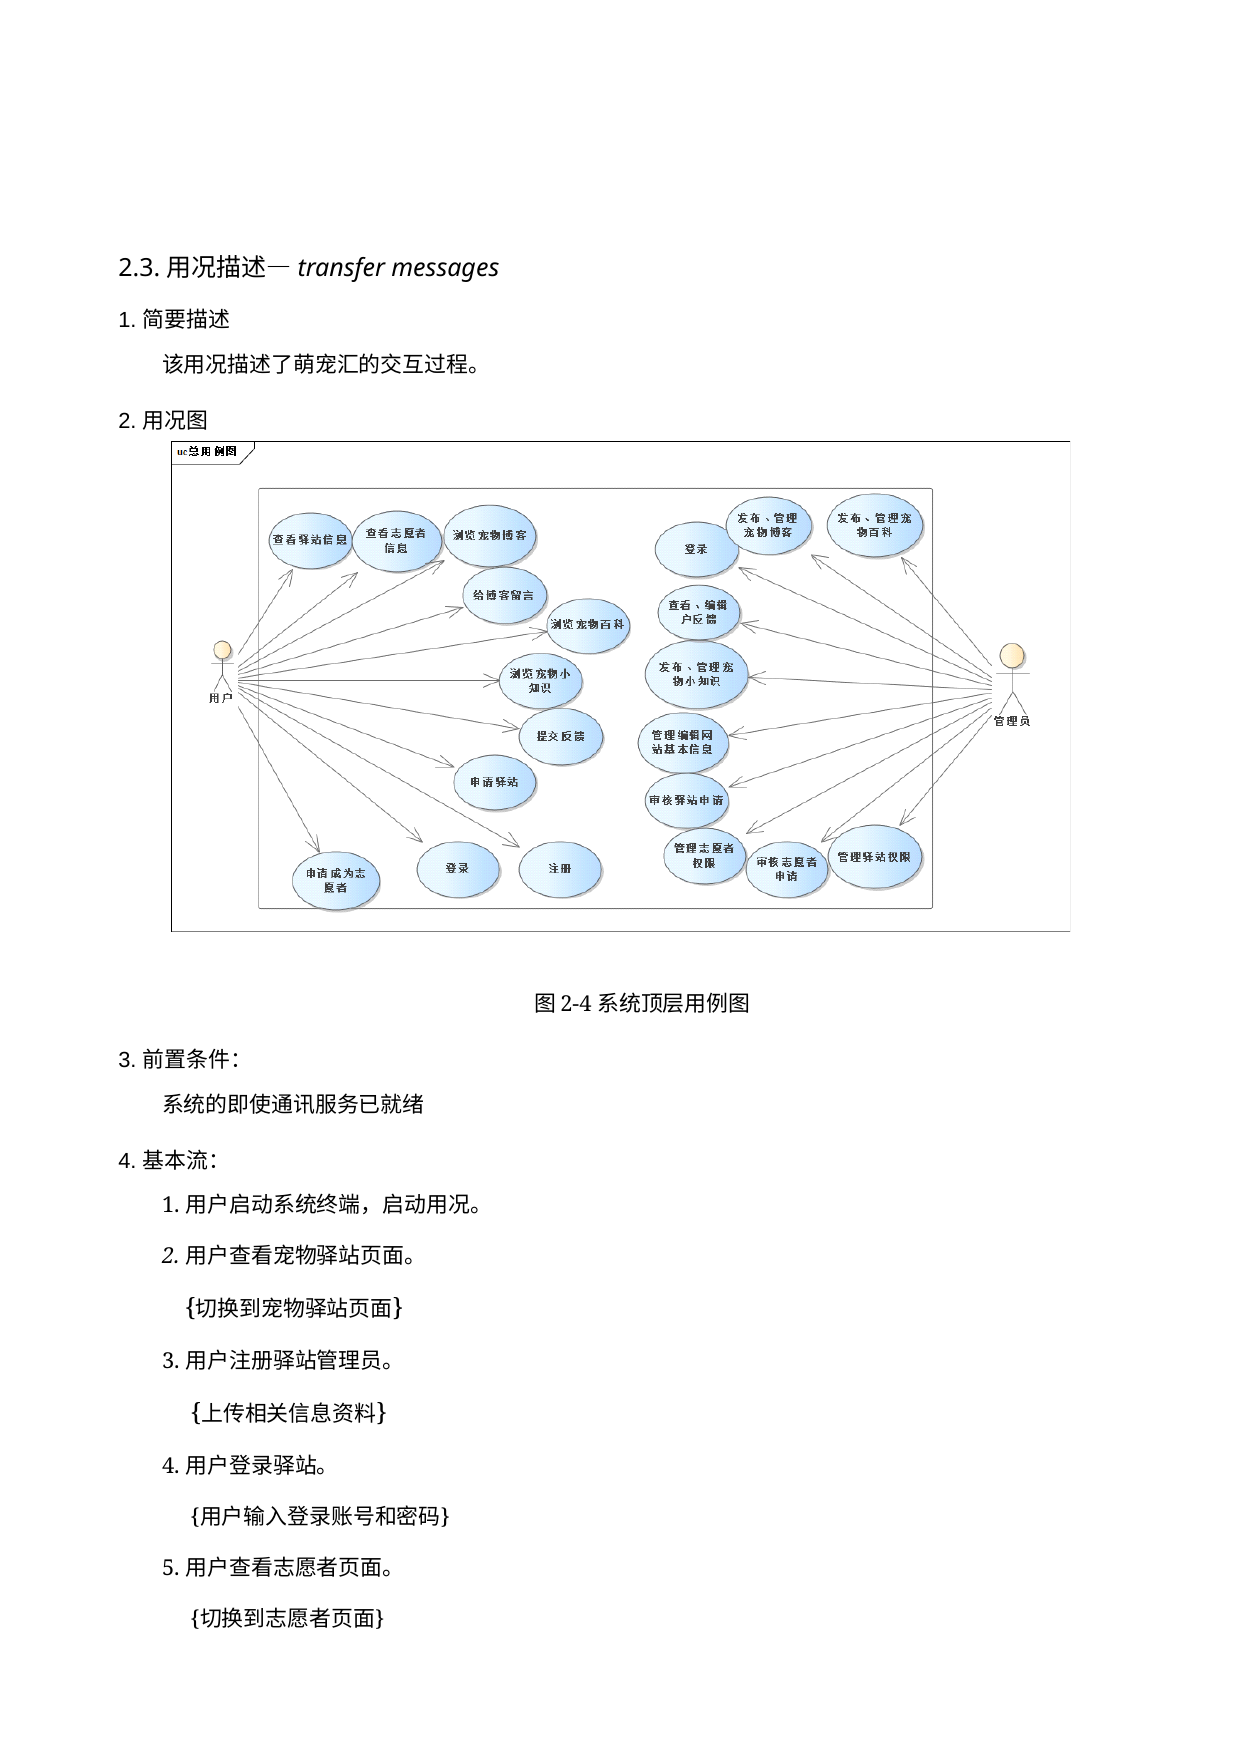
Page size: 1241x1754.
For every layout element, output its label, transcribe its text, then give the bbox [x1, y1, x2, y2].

text {用户输入登录账号和密码} [118, 1499, 1122, 1531]
text {切换到宠物驿站页面} [118, 1289, 1122, 1323]
text 2. 用户查看宠物驿站页面。 [118, 1238, 1122, 1270]
text 5. 用户查看志愿者页面。 [118, 1550, 1122, 1582]
subtitle 用况图 [118, 403, 1122, 434]
text 图2-4 系统顶层用例图 [118, 986, 1122, 1018]
text 1. 用户启动系统终端，启动用况。 [118, 1187, 1122, 1219]
text 3. 用户注册驿站管理员。 [118, 1343, 1122, 1375]
subtitle 基本流： [118, 1143, 1122, 1175]
subtitle 简要描述 [118, 302, 1122, 334]
subtitle 前置条件： [118, 1042, 1122, 1074]
text {上传相关信息资料} [118, 1394, 1122, 1428]
text 系统的即使通讯服务已就绪 [118, 1087, 1122, 1118]
subtitle 用况描述— transfer messages [118, 247, 1122, 283]
text 该用况描述了萌宠汇的交互过程。 [118, 347, 1122, 378]
text 4. 用户登录驿站。 [118, 1448, 1122, 1480]
text {切换到志愿者页面} [118, 1601, 1122, 1633]
